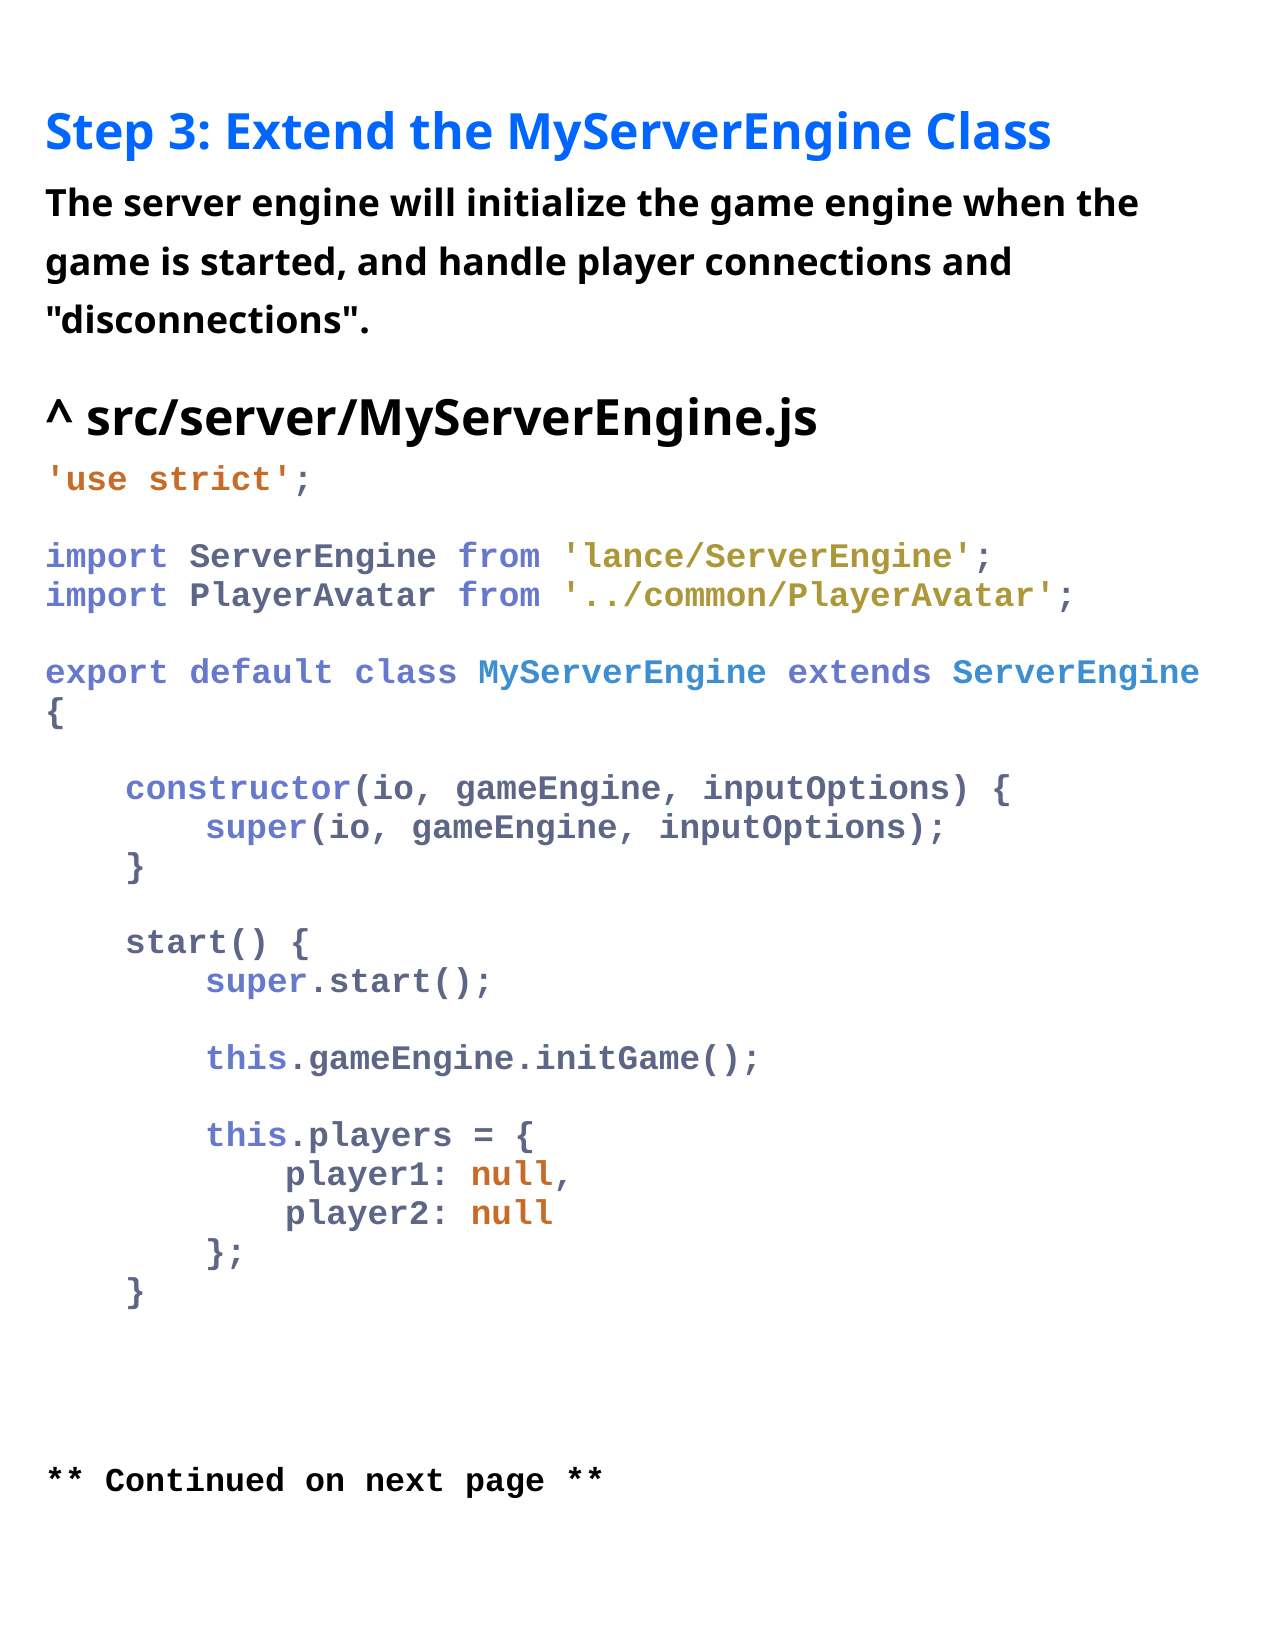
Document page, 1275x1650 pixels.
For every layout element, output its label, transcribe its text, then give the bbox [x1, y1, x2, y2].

subtitle ^ src/server/MyServerEngine.js [45, 382, 1230, 450]
text player1: null, [45, 1157, 1230, 1196]
text ** Continued on next page ** [45, 1464, 1230, 1501]
text } [45, 848, 1230, 887]
text import PlayerAvatar from '../common/PlayerAvatar'; [45, 578, 1230, 617]
text export default class MyServerEngine extends ServerEngine { [45, 655, 1230, 733]
text this.gameEngine.initGame(); [45, 1041, 1230, 1080]
subtitle Step 3: Extend the MyServerEngine Class [45, 96, 1230, 164]
text player2: null [45, 1196, 1230, 1234]
text The server engine will initialize the game engine when the game is started, and handle player connections and "disconnections". [45, 176, 1230, 345]
text 'use strict'; [45, 462, 1230, 501]
text } [45, 1273, 1230, 1312]
text }; [45, 1234, 1230, 1273]
text this.players = { [45, 1118, 1230, 1157]
text super.start(); [45, 964, 1230, 1003]
text super(io, gameEngine, inputOptions); [45, 809, 1230, 848]
text import ServerEngine from 'lance/ServerEngine'; [45, 539, 1230, 578]
text constructor(io, gameEngine, inputOptions) { [45, 770, 1230, 809]
text start() { [45, 925, 1230, 964]
